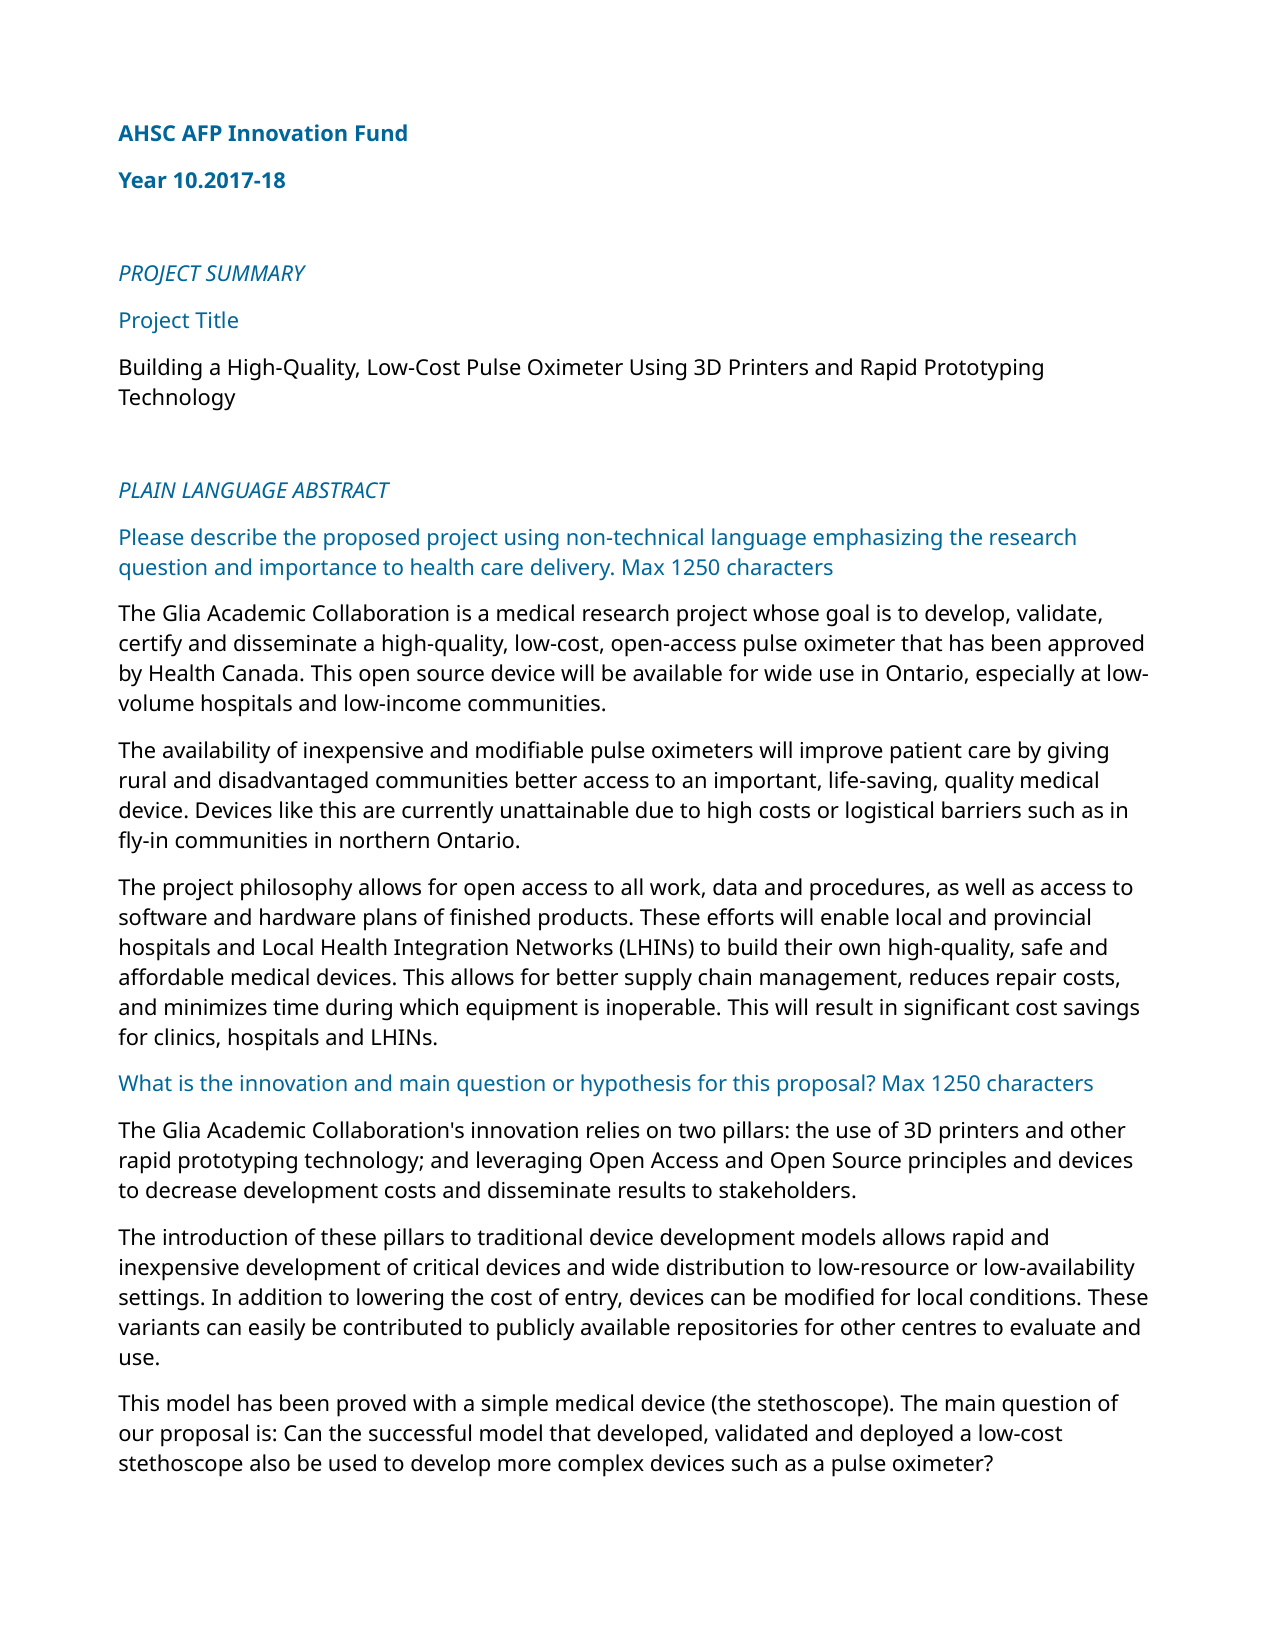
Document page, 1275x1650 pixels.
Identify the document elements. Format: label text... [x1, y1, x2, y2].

text PROJECT SUMMARY [118, 258, 1157, 288]
text Please describe the proposed project using non-technical language emphasizing the research question and importance to health care delivery. Max 1250 characters [118, 521, 1157, 581]
text Year 10.2017-18 [118, 165, 1157, 194]
text This model has been proved with a simple medical device (the stethoscope). The main question of our proposal is: Can the successful model that developed, validated and deployed a low-cost stethoscope also be used to develop more complex devices such as a pulse oximeter? [118, 1388, 1157, 1478]
text The project philosophy allows for open access to all work, data and procedures, as well as access to software and hardware plans of finished products. These efforts will enable local and provincial hospitals and Local Health Integration Networks (LHINs) to build their own high-quality, safe and affordable medical devices. This allows for better supply chain management, reduces repair costs, and minimizes time during which equipment is inoperable. This will result in significant cost savings for clinics, hospitals and LHINs. [118, 871, 1157, 1051]
text PLAIN LANGUAGE ABSTRACT [118, 475, 1157, 504]
text AHSC AFP Innovation Fund [118, 118, 1157, 148]
text Building a High-Quality, Low-Cost Pulse Oximeter Using 3D Printers and Rapid Prototyping Technology [118, 351, 1157, 411]
text What is the innovation and main question or hypothesis for this proposal? Max 1250 characters [118, 1068, 1157, 1098]
text The availability of inexpensive and modifiable pulse oximeters will improve patient care by giving rural and disadvantaged communities better access to an important, life-saving, quality medical device. Devices like this are currently unattainable due to high costs or logistical barriers such as in fly-in communities in northern Ontario. [118, 735, 1157, 854]
text The Glia Academic Collaboration's innovation relies on two pillars: the use of 3D printers and other rapid prototyping technology; and leveraging Open Access and Open Source principles and devices to decrease development costs and disseminate results to stakeholders. [118, 1115, 1157, 1204]
text Project Title [118, 305, 1157, 334]
text The Glia Academic Collaboration is a medical research project whose goal is to develop, validate, certify and disseminate a high-quality, low-cost, open-access pulse oximeter that has been approved by Health Canada. This open source device will be available for wide use in Ontario, especially at low-volume hospitals and low-income communities. [118, 598, 1157, 718]
text The introduction of these pillars to traditional device development models allows rapid and inexpensive development of critical devices and wide distribution to low-resource or low-availability settings. In addition to lowering the cost of entry, devices can be modified for local conditions. These variants can easily be contributed to publicly available repositories for other centres to evaluate and use. [118, 1221, 1157, 1371]
